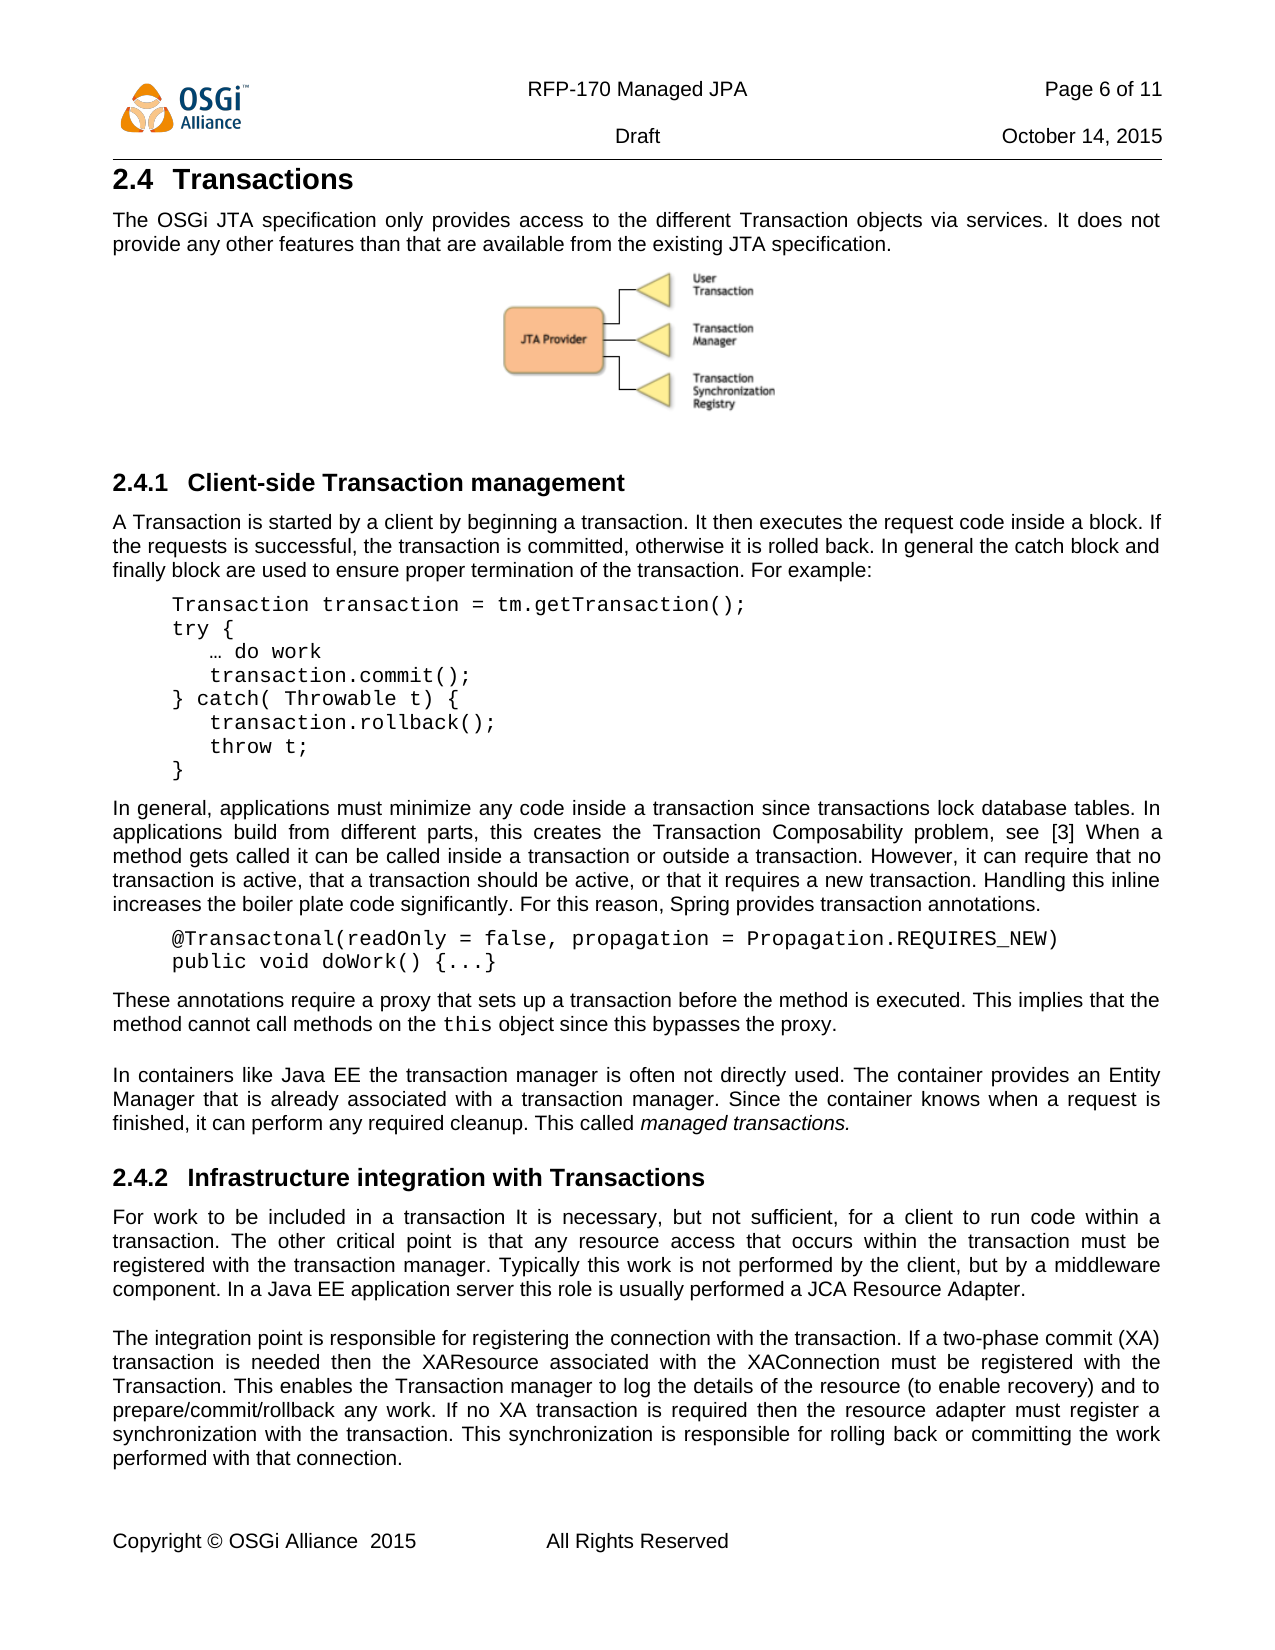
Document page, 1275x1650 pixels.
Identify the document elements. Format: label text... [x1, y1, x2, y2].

subtitle Client-side Transaction management [112, 468, 1162, 497]
text These annotations require a proxy that sets up a transaction before the method is executed. This implies that the method cannot call methods on the this object since this bypasses the proxy. [112, 988, 1162, 1037]
text For work to be included in a transaction It is necessary, but not sufficient, for a client to run code within a transaction. The other critical point is that any resource access that occurs within the transaction must be registered with the transaction manager. Typically this work is not performed by the client, but by a middleware component. In a Java EE application server this role is usually performed a JCA Resource Adapter. [112, 1205, 1162, 1301]
subtitle Infrastructure integration with Transactions [112, 1163, 1162, 1192]
text try { [172, 617, 1162, 641]
text @Transactonal(readOnly = false, propagation = Propagation.REQUIRES_NEW) [172, 928, 1162, 951]
text A Transaction is started by a client by beginning a transaction. It then executes the request code inside a block. If the requests is successful, the transaction is committed, otherwise it is rolled back. In general the catch block and finally block are used to ensure proper termination of the transaction. For example: [112, 509, 1162, 581]
text The OSGi JTA specification only provides access to the different Transaction objects via services. It does not provide any other features than that are available from the existing JTA specification. [112, 208, 1162, 256]
text In containers like Java EE the transaction manager is often not directly used. The container provides an Entity Manager that is already associated with a transaction manager. Since the container knows when a request is finished, it can perform any required cleanup. This called managed transactions. [112, 1062, 1162, 1134]
text public void doWork() {...} [172, 951, 1162, 975]
text transaction.commit(); [172, 665, 1162, 688]
text throw t; [172, 736, 1162, 759]
picture [113, 76, 257, 140]
text … do work [172, 641, 1162, 665]
text Transaction transaction = tm.getTransaction(); [172, 594, 1162, 617]
text transaction.rollback(); [172, 712, 1162, 736]
picture [500, 268, 775, 416]
text } [172, 759, 1162, 783]
subtitle Transactions [112, 160, 1162, 196]
text } catch( Throwable t) { [172, 688, 1162, 712]
text The integration point is responsible for registering the connection with the transaction. If a two-phase commit (XA) transaction is needed then the XAResource associated with the XAConnection must be registered with the Transaction. This enables the Transaction manager to log the details of the resource (to enable recovery) and to prepare/commit/rollback any work. If no XA transaction is required then the resource adapter must register a synchronization with the transaction. This synchronization is responsible for rolling back or committing the work performed with that connection. [112, 1326, 1162, 1469]
text In general, applications must minimize any code inside a transaction since transactions lock database tables. In applications build from different parts, this creates the Transaction Composability problem, see [3]. When a method gets called it can be called inside a transaction or outside a transaction. However, it can require that no transaction is active, that a transaction should be active, or that it requires a new transaction. Handling this inline increases the boiler plate code significantly. For this reason, Spring provides transaction annotations. [112, 796, 1162, 915]
